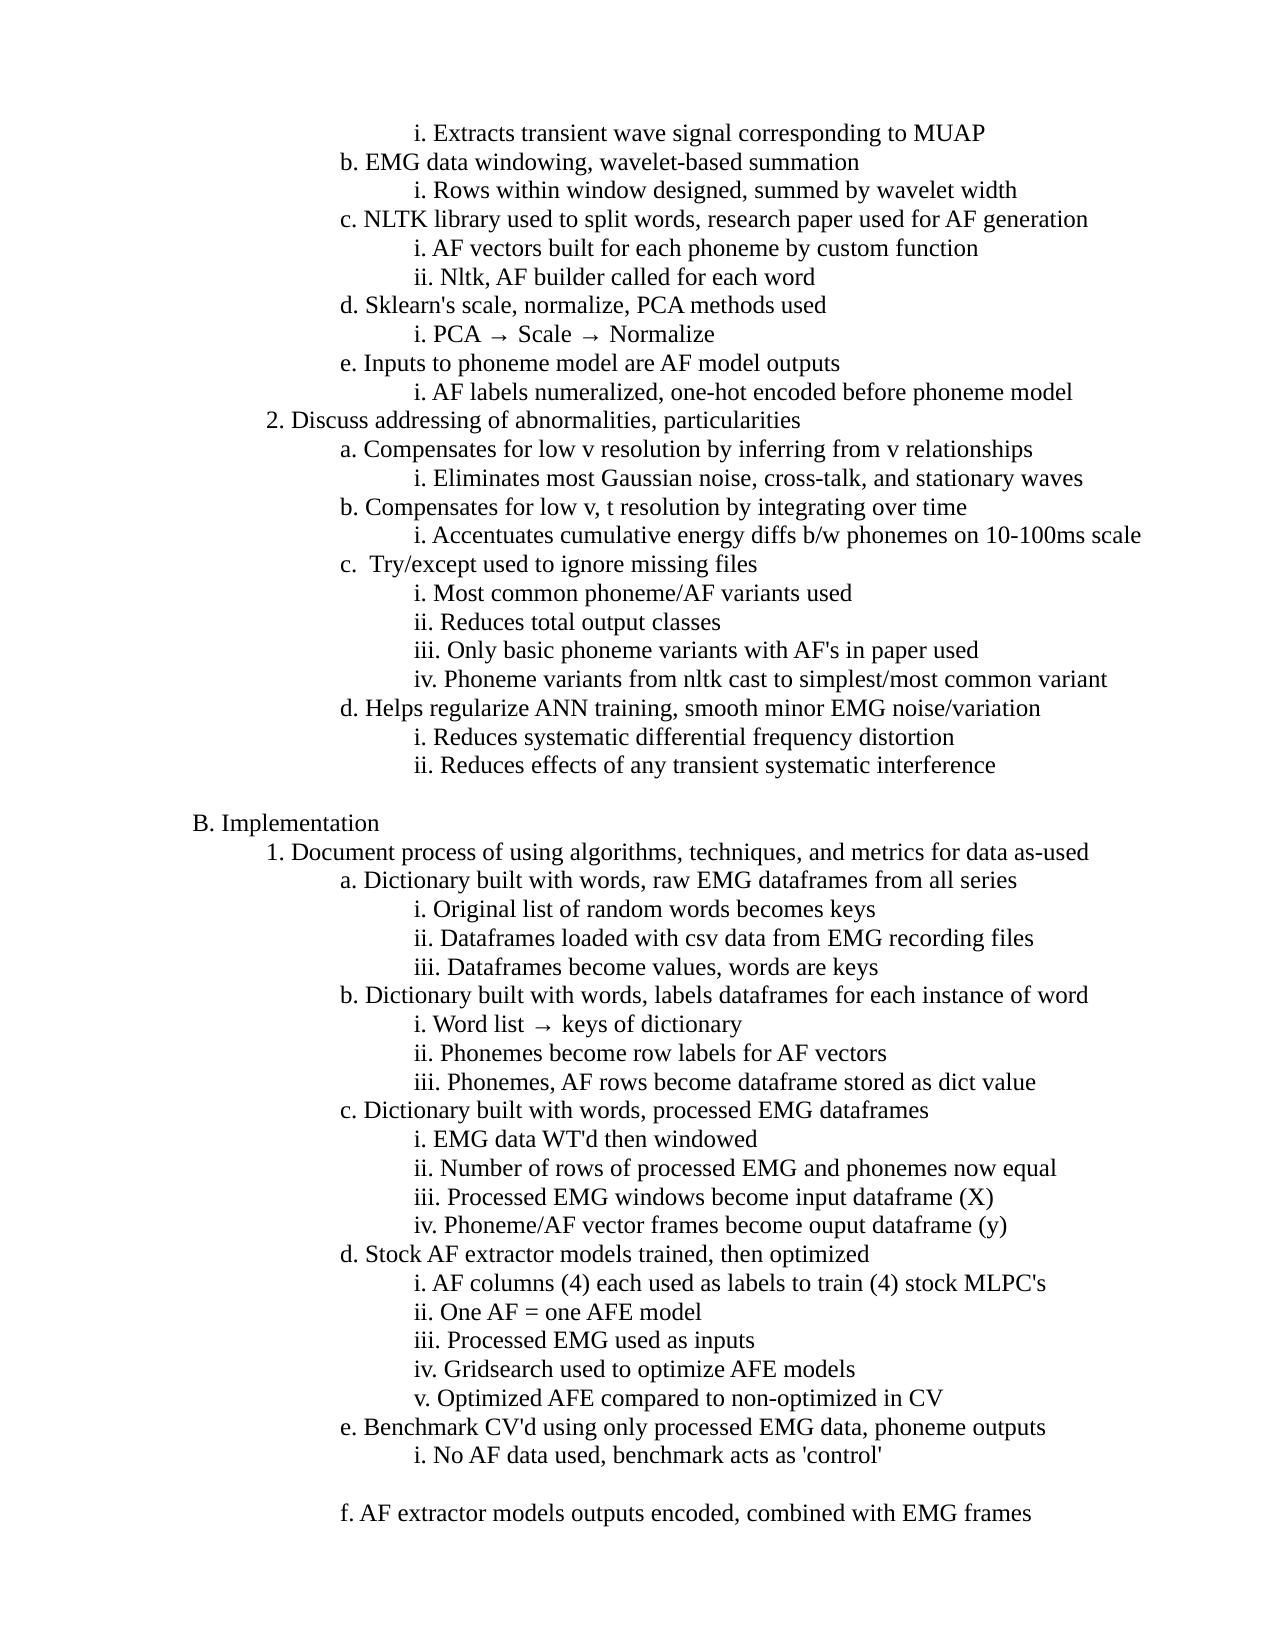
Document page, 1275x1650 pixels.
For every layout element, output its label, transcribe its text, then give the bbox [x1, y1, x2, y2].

text iii. Processed EMG used as inputs [118, 1326, 1157, 1354]
text i. AF labels numeralized, one-hot encoded before phoneme model [118, 377, 1157, 406]
text d. Stock AF extractor models trained, then optimized [118, 1239, 1157, 1268]
text ii. Nltk, AF builder called for each word [118, 262, 1157, 291]
text i. EMG data WT'd then windowed [118, 1124, 1157, 1153]
text i. Eliminates most Gaussian noise, cross-talk, and stationary waves [118, 463, 1157, 492]
text iv. Phoneme/AF vector frames become ouput dataframe (y) [118, 1211, 1157, 1239]
text i. Rows within window designed, summed by wavelet width [118, 176, 1157, 204]
text iv. Phoneme variants from nltk cast to simplest/most common variant [118, 664, 1157, 693]
text 1. Document process of using algorithms, techniques, and metrics for data as-used [118, 837, 1157, 866]
text ii. Phonemes become row labels for AF vectors [118, 1038, 1157, 1067]
text i. PCA → Scale → Normalize [118, 319, 1157, 348]
text e. Inputs to phoneme model are AF model outputs [118, 348, 1157, 377]
text b. Dictionary built with words, labels dataframes for each instance of word [118, 981, 1157, 1009]
text c. Try/except used to ignore missing files [118, 549, 1157, 578]
text iii. Phonemes, AF rows become dataframe stored as dict value [118, 1067, 1157, 1096]
text b. EMG data windowing, wavelet-based summation [118, 147, 1157, 176]
text iv. Gridsearch used to optimize AFE models [118, 1354, 1157, 1383]
text i. Most common phoneme/AF variants used [118, 578, 1157, 607]
text 2. Discuss addressing of abnormalities, particularities [118, 406, 1157, 434]
text ii. Number of rows of processed EMG and phonemes now equal [118, 1153, 1157, 1182]
text c. Dictionary built with words, processed EMG dataframes [118, 1096, 1157, 1124]
text d. Sklearn's scale, normalize, PCA methods used [118, 291, 1157, 319]
text v. Optimized AFE compared to non-optimized in CV [118, 1383, 1157, 1412]
text ii. One AF = one AFE model [118, 1297, 1157, 1326]
text ii. Reduces effects of any transient systematic interference [118, 751, 1157, 779]
text i. Word list → keys of dictionary [118, 1009, 1157, 1038]
text e. Benchmark CV'd using only processed EMG data, phoneme outputs [118, 1412, 1157, 1441]
text d. Helps regularize ANN training, smooth minor EMG noise/variation [118, 693, 1157, 722]
text i. Extracts transient wave signal corresponding to MUAP [118, 118, 1157, 147]
text ii. Reduces total output classes [118, 607, 1157, 636]
text i. No AF data used, benchmark acts as 'control' [118, 1441, 1157, 1469]
text f. AF extractor models outputs encoded, combined with EMG frames [118, 1498, 1157, 1527]
text i. Original list of random words becomes keys [118, 894, 1157, 923]
text iii. Only basic phoneme variants with AF's in paper used [118, 636, 1157, 664]
text iii. Processed EMG windows become input dataframe (X) [118, 1182, 1157, 1211]
text i. AF columns (4) each used as labels to train (4) stock MLPC's [118, 1268, 1157, 1297]
text iii. Dataframes become values, words are keys [118, 952, 1157, 981]
text ii. Dataframes loaded with csv data from EMG recording files [118, 923, 1157, 952]
text i. Accentuates cumulative energy diffs b/w phonemes on 10-100ms scale [118, 521, 1157, 549]
text i. AF vectors built for each phoneme by custom function [118, 233, 1157, 262]
text c. NLTK library used to split words, research paper used for AF generation [118, 204, 1157, 233]
text i. Reduces systematic differential frequency distortion [118, 722, 1157, 751]
text B. Implementation [118, 808, 1157, 837]
text a. Dictionary built with words, raw EMG dataframes from all series [118, 866, 1157, 894]
text a. Compensates for low v resolution by inferring from v relationships [118, 434, 1157, 463]
text b. Compensates for low v, t resolution by integrating over time [118, 492, 1157, 521]
